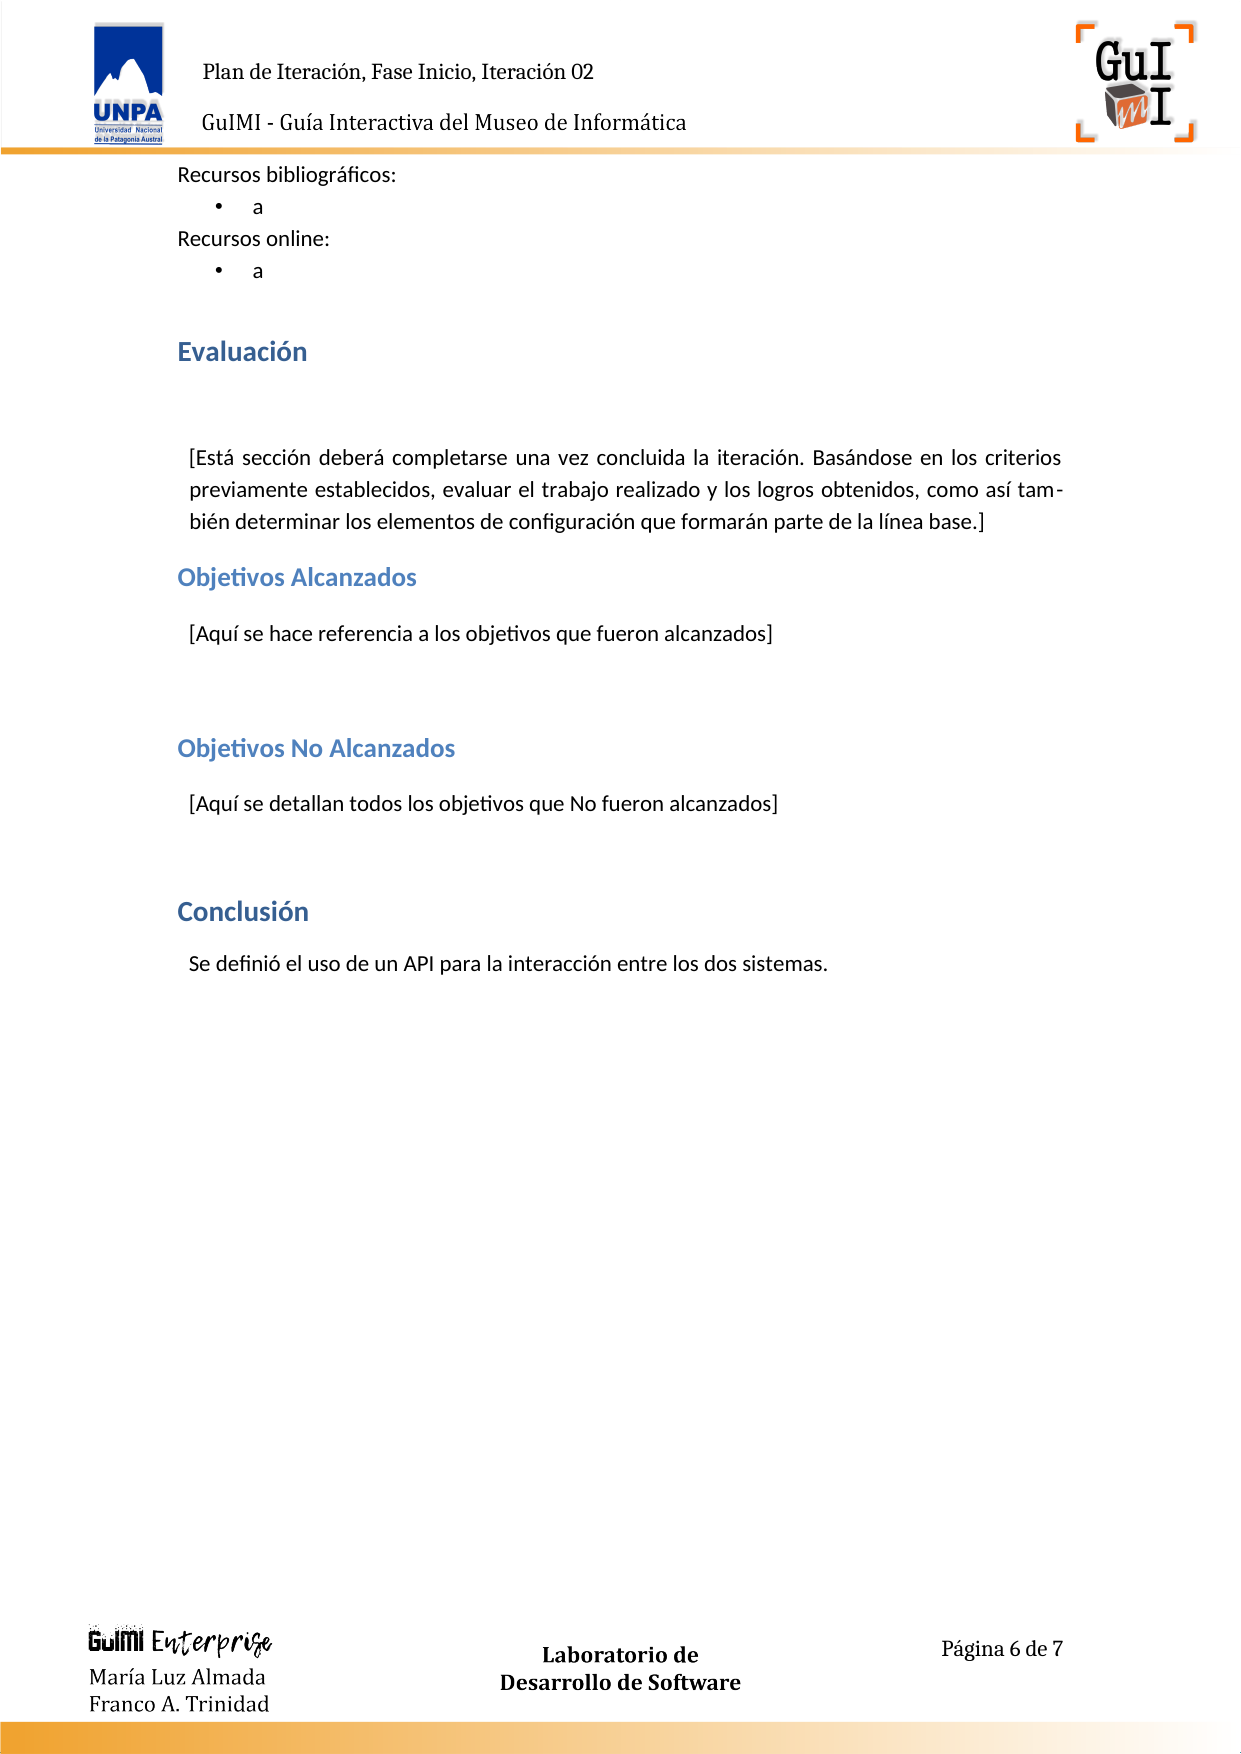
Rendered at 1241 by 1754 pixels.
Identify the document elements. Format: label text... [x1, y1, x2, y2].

text Objetivos No Alcanzados [177, 731, 1063, 764]
text Se definió el uso de un API para la interacción entre los dos sistemas. [188, 949, 1063, 977]
text Recursos bibliográficos: [177, 160, 1063, 188]
text Conclusión [177, 893, 1063, 928]
picture [0, 0, 1241, 155]
text Evaluación [177, 333, 1063, 369]
list a [215, 192, 1063, 220]
text [Está sección deberá completarse una vez concluida la iteración. Basándose en los criterios previamente establecidos, evaluar el trabajo realizado y los logros obtenidos, como así tam­bién determinar los elementos de configuración que formarán parte de la línea base.] [188, 443, 1063, 535]
text [Aquí se detallan todos los objetivos que No fueron alcanzados] [188, 789, 1063, 817]
text Objetivos Alcanzados [177, 560, 1063, 593]
list a [215, 256, 1063, 284]
picture [0, 1613, 1241, 1754]
text Recursos online: [177, 224, 1063, 252]
text [Aquí se hace referencia a los objetivos que fueron alcanzados] [188, 619, 1063, 647]
